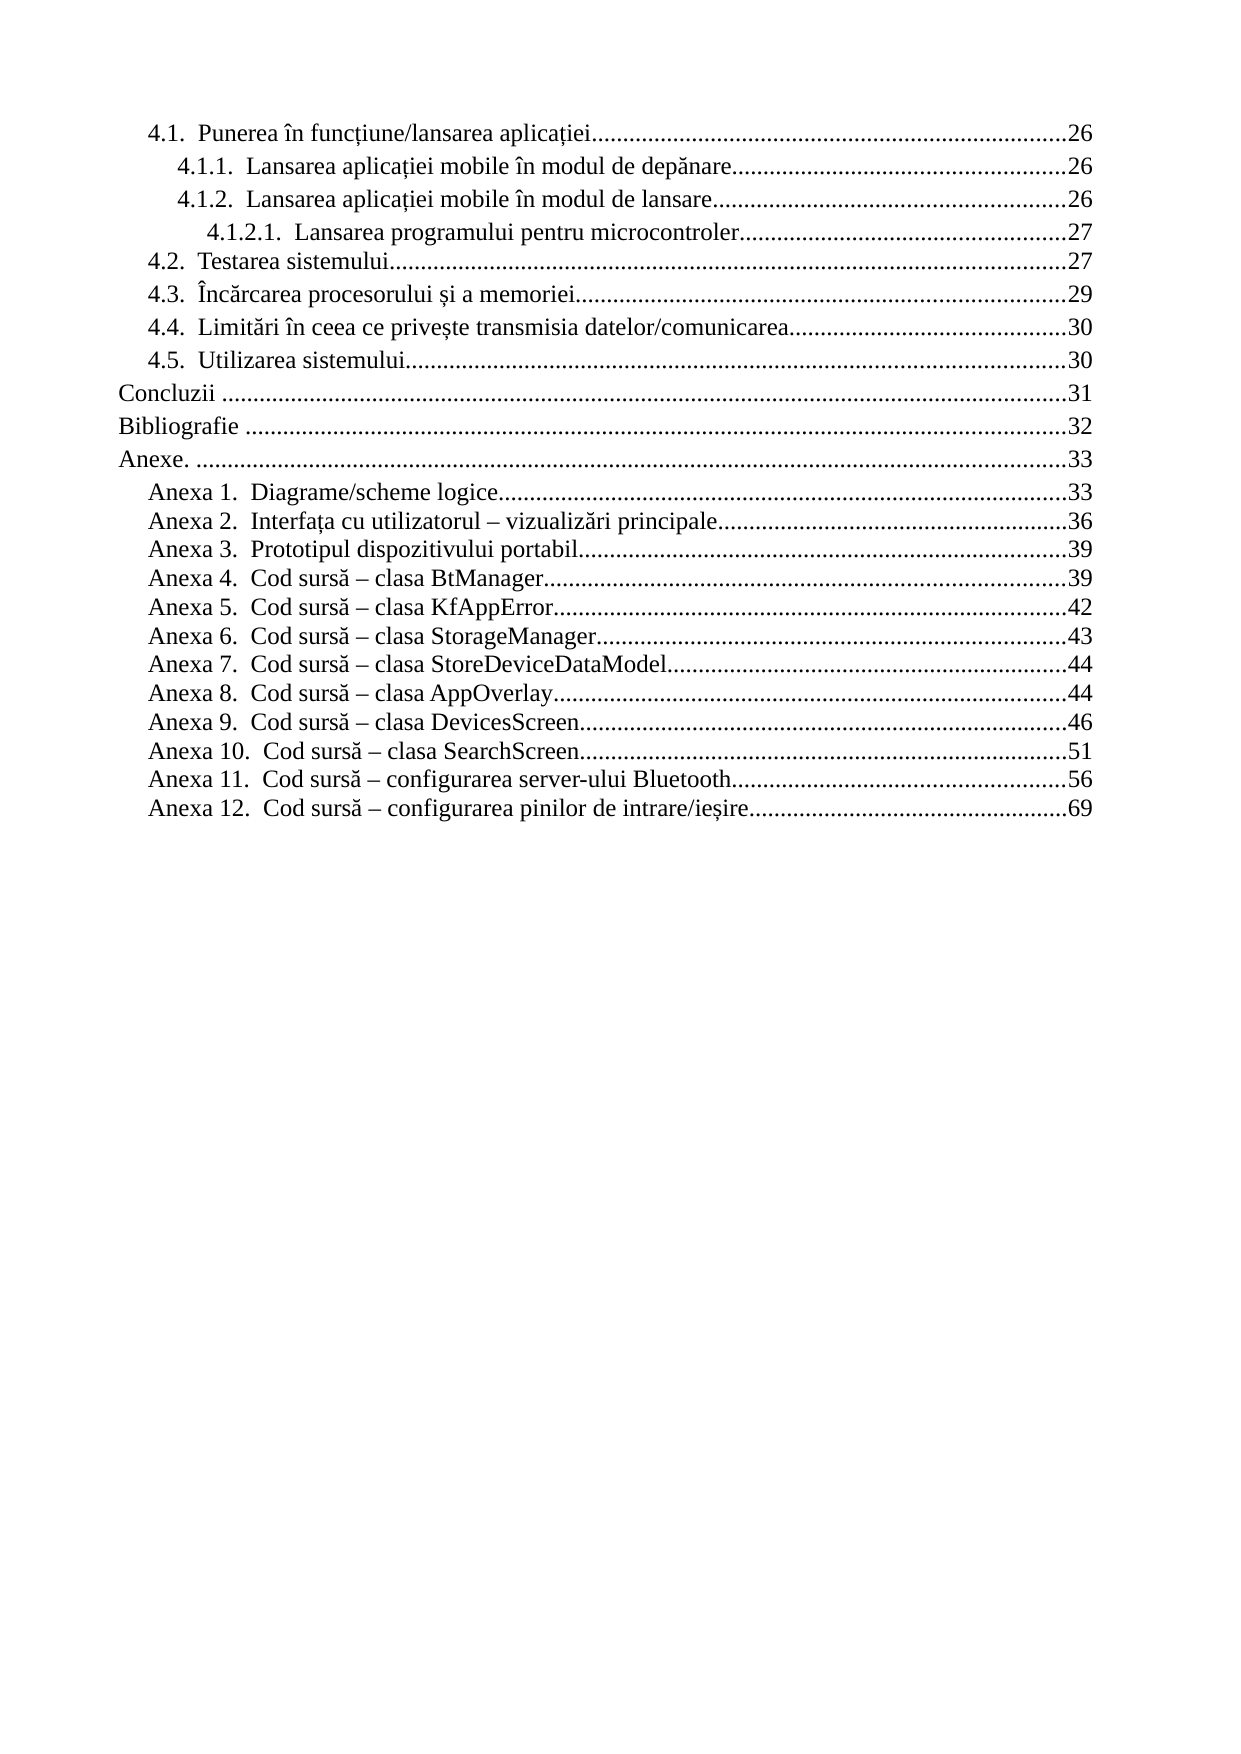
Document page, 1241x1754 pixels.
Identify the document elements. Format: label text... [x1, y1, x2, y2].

text Anexa 9. Cod sursă – clasa DevicesScreen 46 [148, 707, 1093, 736]
text Anexa 6. Cod sursă – clasa StorageManager 43 [148, 621, 1093, 649]
text Anexe. 33 [118, 444, 1093, 473]
text Anexa 1. Diagrame/scheme logice 33 [148, 477, 1093, 506]
text Anexa 7. Cod sursă – clasa StoreDeviceDataModel 44 [148, 649, 1093, 678]
text Anexa 12. Cod sursă – configurarea pinilor de intrare/ieșire 69 [148, 793, 1093, 822]
text Anexa 3. Prototipul dispozitivului portabil 39 [148, 534, 1093, 563]
text 4.4. Limitări în ceea ce privește transmisia datelor/comunicarea 30 [148, 312, 1093, 341]
text 4.1.1. Lansarea aplicației mobile în modul de depănare 26 [177, 151, 1093, 180]
text Anexa 10. Cod sursă – clasa SearchScreen 51 [148, 736, 1093, 764]
text 4.3. Încărcarea procesorului și a memoriei 29 [148, 279, 1093, 308]
text Anexa 2. Interfața cu utilizatorul – vizualizări principale 36 [148, 506, 1093, 534]
text Anexa 4. Cod sursă – clasa BtManager 39 [148, 563, 1093, 592]
text Bibliografie 32 [118, 411, 1093, 440]
text 4.1. Punerea în funcțiune/lansarea aplicației 26 [148, 118, 1093, 147]
text Anexa 8. Cod sursă – clasa AppOverlay 44 [148, 678, 1093, 707]
text Anexa 11. Cod sursă – configurarea server-ului Bluetooth 56 [148, 764, 1093, 793]
text 4.5. Utilizarea sistemului 30 [148, 345, 1093, 374]
text 4.1.2.1. Lansarea programului pentru microcontroler 27 [207, 217, 1093, 246]
text Anexa 5. Cod sursă – clasa KfAppError 42 [148, 592, 1093, 621]
text 4.2. Testarea sistemului 27 [148, 246, 1093, 275]
text Concluzii 31 [118, 378, 1093, 407]
text 4.1.2. Lansarea aplicației mobile în modul de lansare 26 [177, 184, 1093, 213]
